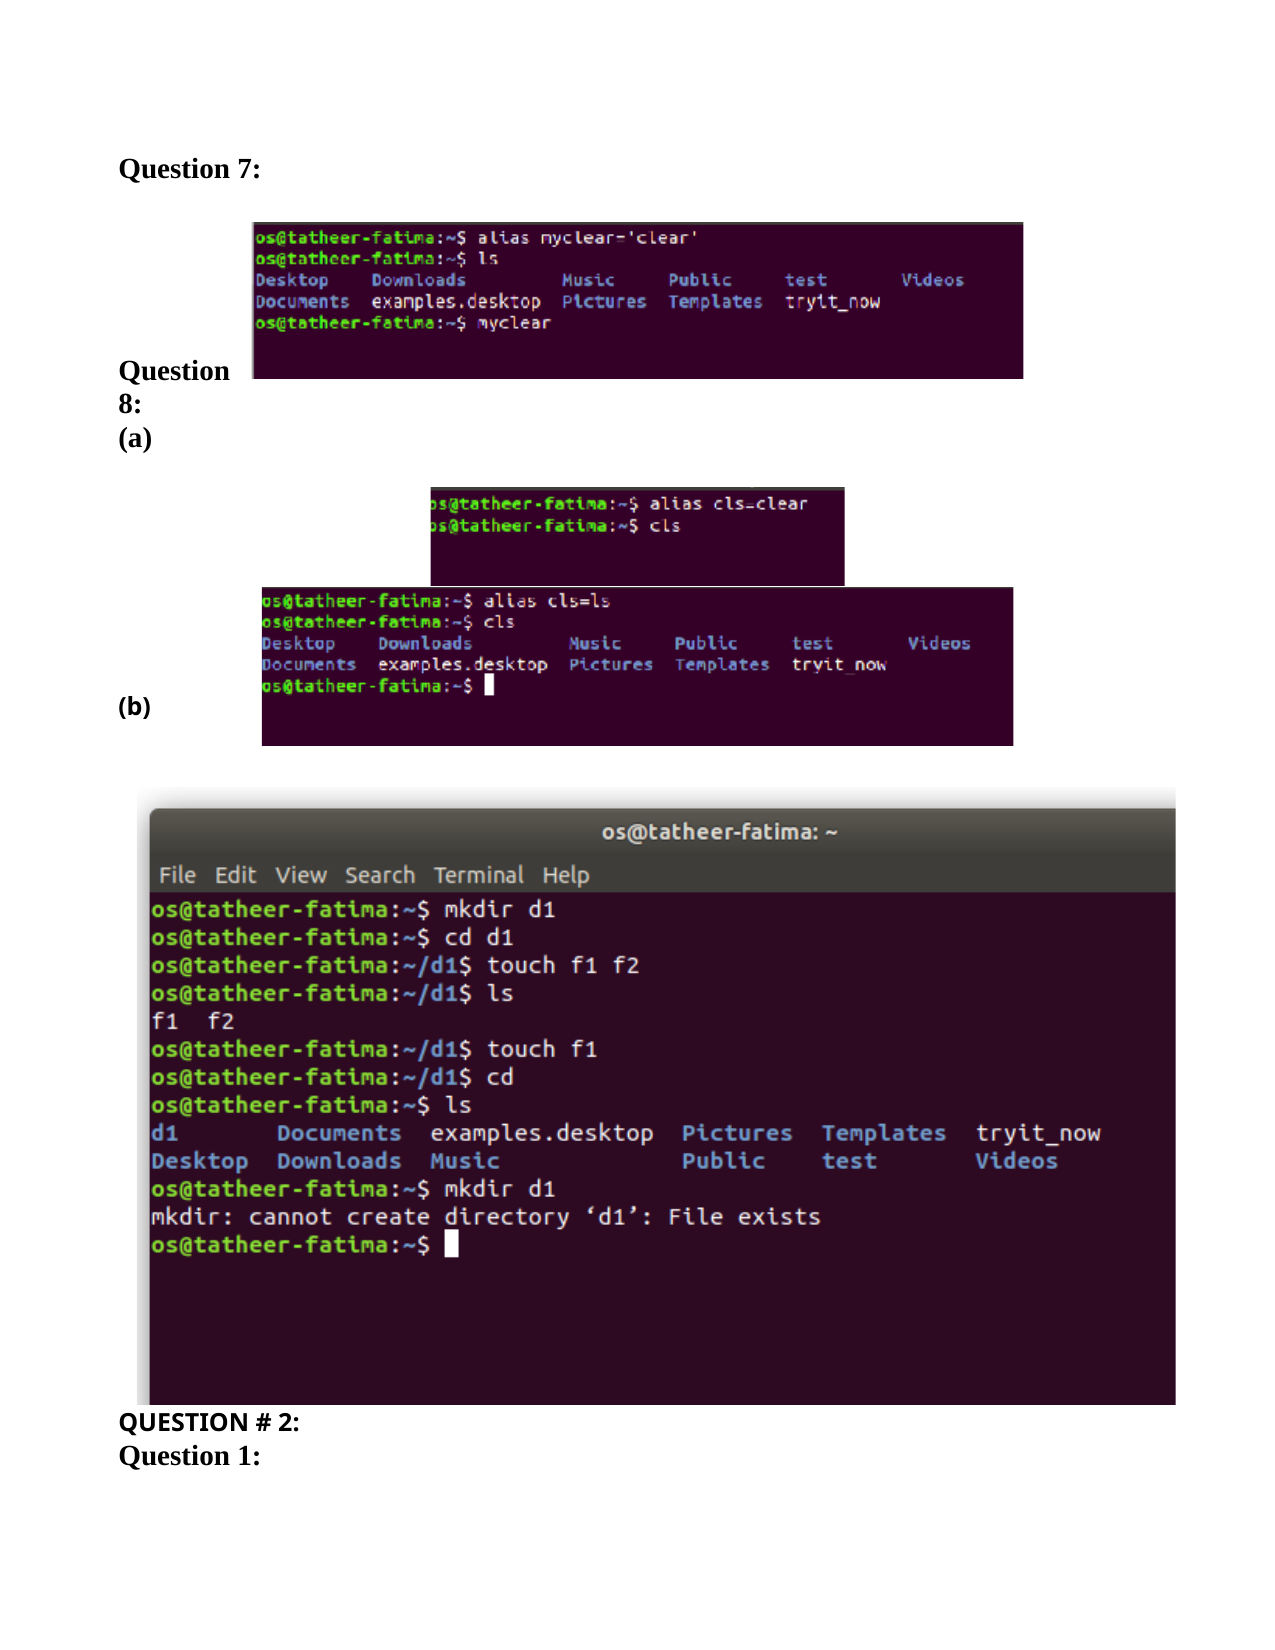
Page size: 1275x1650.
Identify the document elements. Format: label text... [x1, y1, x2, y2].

picture [251, 222, 1024, 379]
text (b) [118, 688, 261, 722]
picture [430, 487, 845, 586]
text Question 7: [118, 152, 1157, 185]
text (a) [118, 420, 1157, 453]
text Question 1: [118, 1438, 1157, 1472]
picture [261, 587, 1014, 746]
picture [136, 787, 1176, 1405]
text Question 8: [118, 353, 1157, 420]
text QUESTION # 2: [118, 756, 1157, 1438]
text [1014, 688, 1157, 722]
